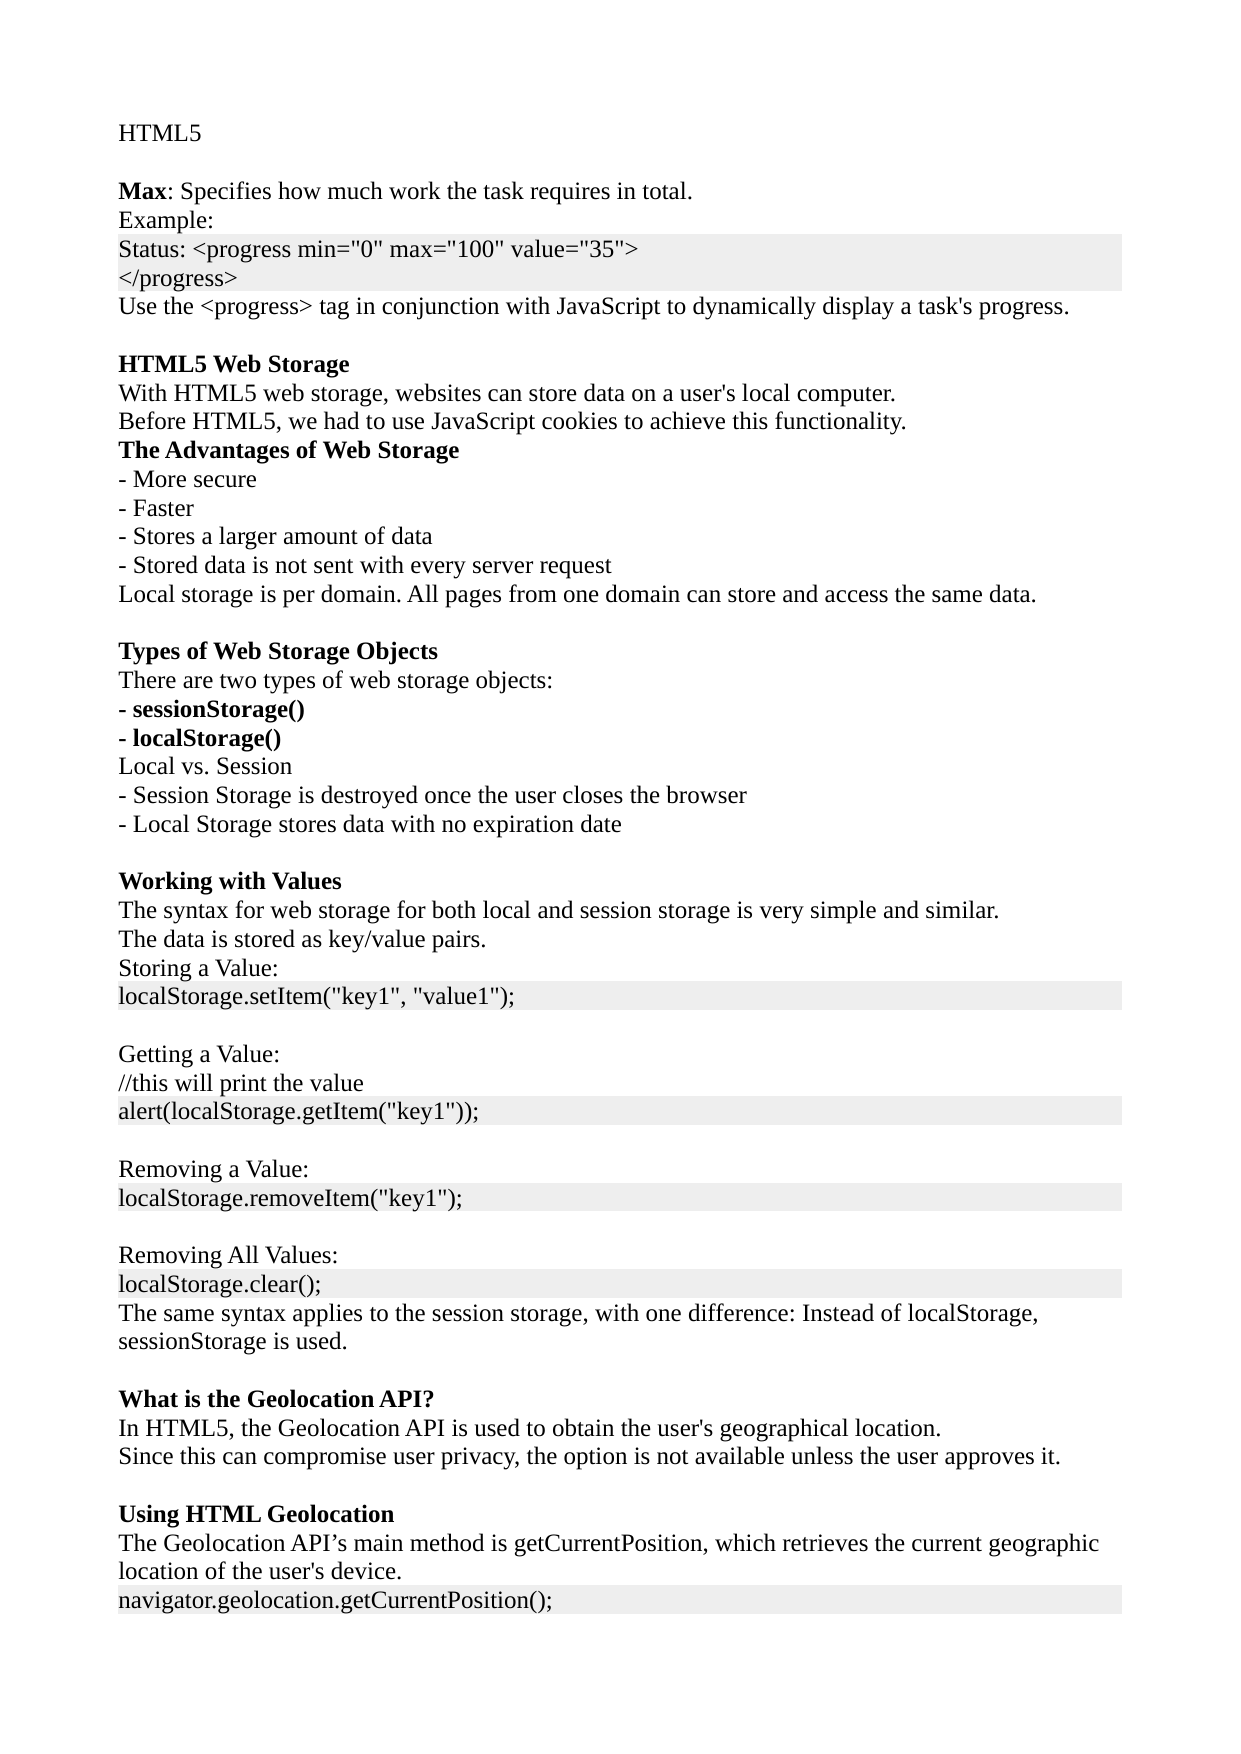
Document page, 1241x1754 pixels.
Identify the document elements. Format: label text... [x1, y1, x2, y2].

text There are two types of web storage objects: [118, 665, 1122, 694]
text - Local Storage stores data with no expiration date [118, 809, 1122, 838]
text Use the <progress> tag in conjunction with JavaScript to dynamically display a task's progress. [118, 291, 1122, 320]
text Status: <progress min="0" max="100" value="35"> [118, 234, 1122, 263]
text The Geolocation API’s main method is getCurrentPosition, which retrieves the current geographic location of the user's device. [118, 1528, 1122, 1585]
text navigator.geolocation.getCurrentPosition(); [118, 1585, 1122, 1614]
text localStorage.clear(); [118, 1269, 1122, 1298]
text alert(localStorage.getItem("key1")); [118, 1096, 1122, 1125]
text Removing All Values: [118, 1240, 1122, 1269]
text - Stores a larger amount of data [118, 521, 1122, 550]
text localStorage.setItem("key1", "value1"); [118, 981, 1122, 1010]
text Local storage is per domain. All pages from one domain can store and access the same data. [118, 579, 1122, 608]
text - More secure [118, 464, 1122, 493]
text </progress> [118, 263, 1122, 291]
text Max: Specifies how much work the task requires in total. [118, 176, 1122, 205]
text What is the Geolocation API? [118, 1384, 1122, 1413]
text - sessionStorage() [118, 694, 1122, 723]
text Using HTML Geolocation [118, 1499, 1122, 1528]
text Removing a Value: [118, 1154, 1122, 1183]
text With HTML5 web storage, websites can store data on a user's local computer. [118, 378, 1122, 406]
text The Advantages of Web Storage [118, 435, 1122, 464]
text Working with Values [118, 866, 1122, 895]
text - Stored data is not sent with every server request [118, 550, 1122, 579]
text Getting a Value: [118, 1039, 1122, 1068]
text - localStorage() [118, 723, 1122, 751]
text - Session Storage is destroyed once the user closes the browser [118, 780, 1122, 809]
text //this will print the value [118, 1068, 1122, 1096]
text The same syntax applies to the session storage, with one difference: Instead of localStorage, sessionStorage is used. [118, 1298, 1122, 1355]
text - Faster [118, 493, 1122, 521]
text In HTML5, the Geolocation API is used to obtain the user's geographical location. [118, 1413, 1122, 1441]
text localStorage.removeItem("key1"); [118, 1183, 1122, 1211]
text Types of Web Storage Objects [118, 636, 1122, 665]
text The data is stored as key/value pairs. [118, 924, 1122, 953]
text Before HTML5, we had to use JavaScript cookies to achieve this functionality. [118, 406, 1122, 435]
text Example: [118, 205, 1122, 234]
text Since this can compromise user privacy, the option is not available unless the user approves it. [118, 1441, 1122, 1470]
text Local vs. Session [118, 751, 1122, 780]
text HTML5 Web Storage [118, 349, 1122, 378]
text Storing a Value: [118, 953, 1122, 981]
text The syntax for web storage for both local and session storage is very simple and similar. [118, 895, 1122, 924]
